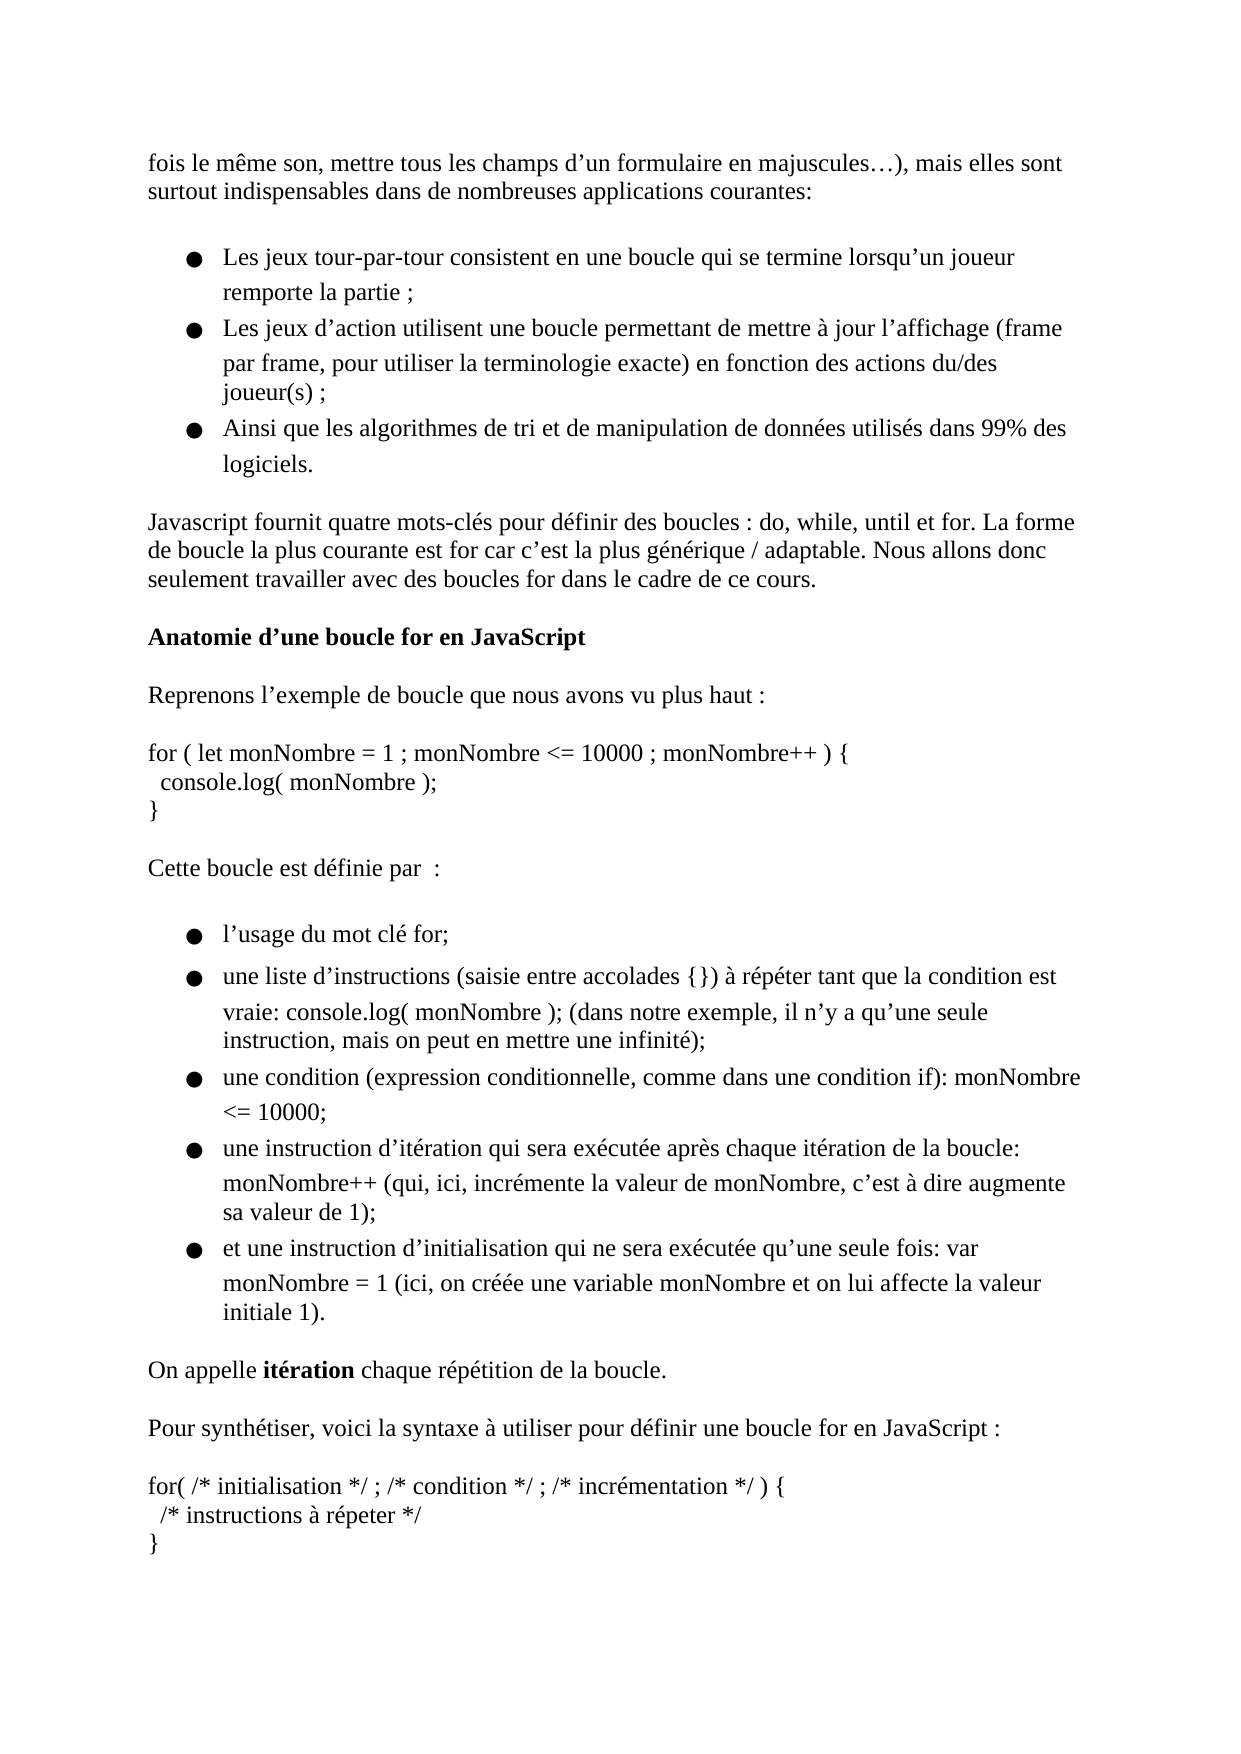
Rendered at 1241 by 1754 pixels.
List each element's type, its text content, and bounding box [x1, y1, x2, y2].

text Javascript fournit quatre mots-clés pour définir des boucles : do, while, until et for. La forme de boucle la plus courante est for car c’est la plus générique / adaptable. Nous allons donc seulement travailler avec des boucles for dans le cadre de ce cours. [148, 507, 1093, 593]
text Pour synthétiser, voici la syntaxe à utiliser pour définir une boucle for en JavaScript : [148, 1413, 1093, 1442]
list une liste d’instructions (saisie entre accolades {}) à répéter tant que la condition est vraie: console.log( monNombre ); (dans notre exemple, il n’y a qu’une seule instruction, mais on peut en mettre une infinité); [185, 954, 1093, 1054]
text console.log( monNombre ); [148, 767, 1093, 795]
list Les jeux d’action utilisent une boucle permettant de mettre à jour l’affichage (frame par frame, pour utiliser la terminologie exacte) en fonction des actions du/des joueur(s) ; [185, 306, 1093, 406]
text On appelle itération chaque répétition de la boucle. [148, 1355, 1093, 1384]
text /* instructions à répeter */ [148, 1500, 1093, 1528]
text Anatomie d’une boucle for en JavaScript [148, 622, 1093, 651]
text Reprenons l’exemple de boucle que nous avons vu plus haut : [148, 680, 1093, 709]
text fois le même son, mettre tous les champs d’un formulaire en majuscules…), mais elles sont surtout indispensables dans de nombreuses applications courantes: [148, 148, 1093, 205]
text } [148, 795, 1093, 824]
text Cette boucle est définie par : [148, 853, 1093, 882]
text } [148, 1528, 1093, 1557]
list et une instruction d’initialisation qui ne sera exécutée qu’une seule fois: var monNombre = 1 (ici, on créée une variable monNombre et on lui affecte la valeur initiale 1). [185, 1226, 1093, 1326]
list l’usage du mot clé for; [185, 911, 1093, 954]
list une instruction d’itération qui sera exécutée après chaque itération de la boucle: monNombre++ (qui, ici, incrémente la valeur de monNombre, c’est à dire augmente sa valeur de 1); [185, 1126, 1093, 1226]
list Ainsi que les algorithmes de tri et de manipulation de données utilisés dans 99% des logiciels. [185, 406, 1093, 477]
text for ( let monNombre = 1 ; monNombre <= 10000 ; monNombre++ ) { [148, 738, 1093, 767]
list une condition (expression conditionnelle, comme dans une condition if): monNombre <= 10000; [185, 1054, 1093, 1126]
text for( /* initialisation */ ; /* condition */ ; /* incrémentation */ ) { [148, 1471, 1093, 1500]
list Les jeux tour-par-tour consistent en une boucle qui se termine lorsqu’un joueur remporte la partie ; [185, 234, 1093, 306]
